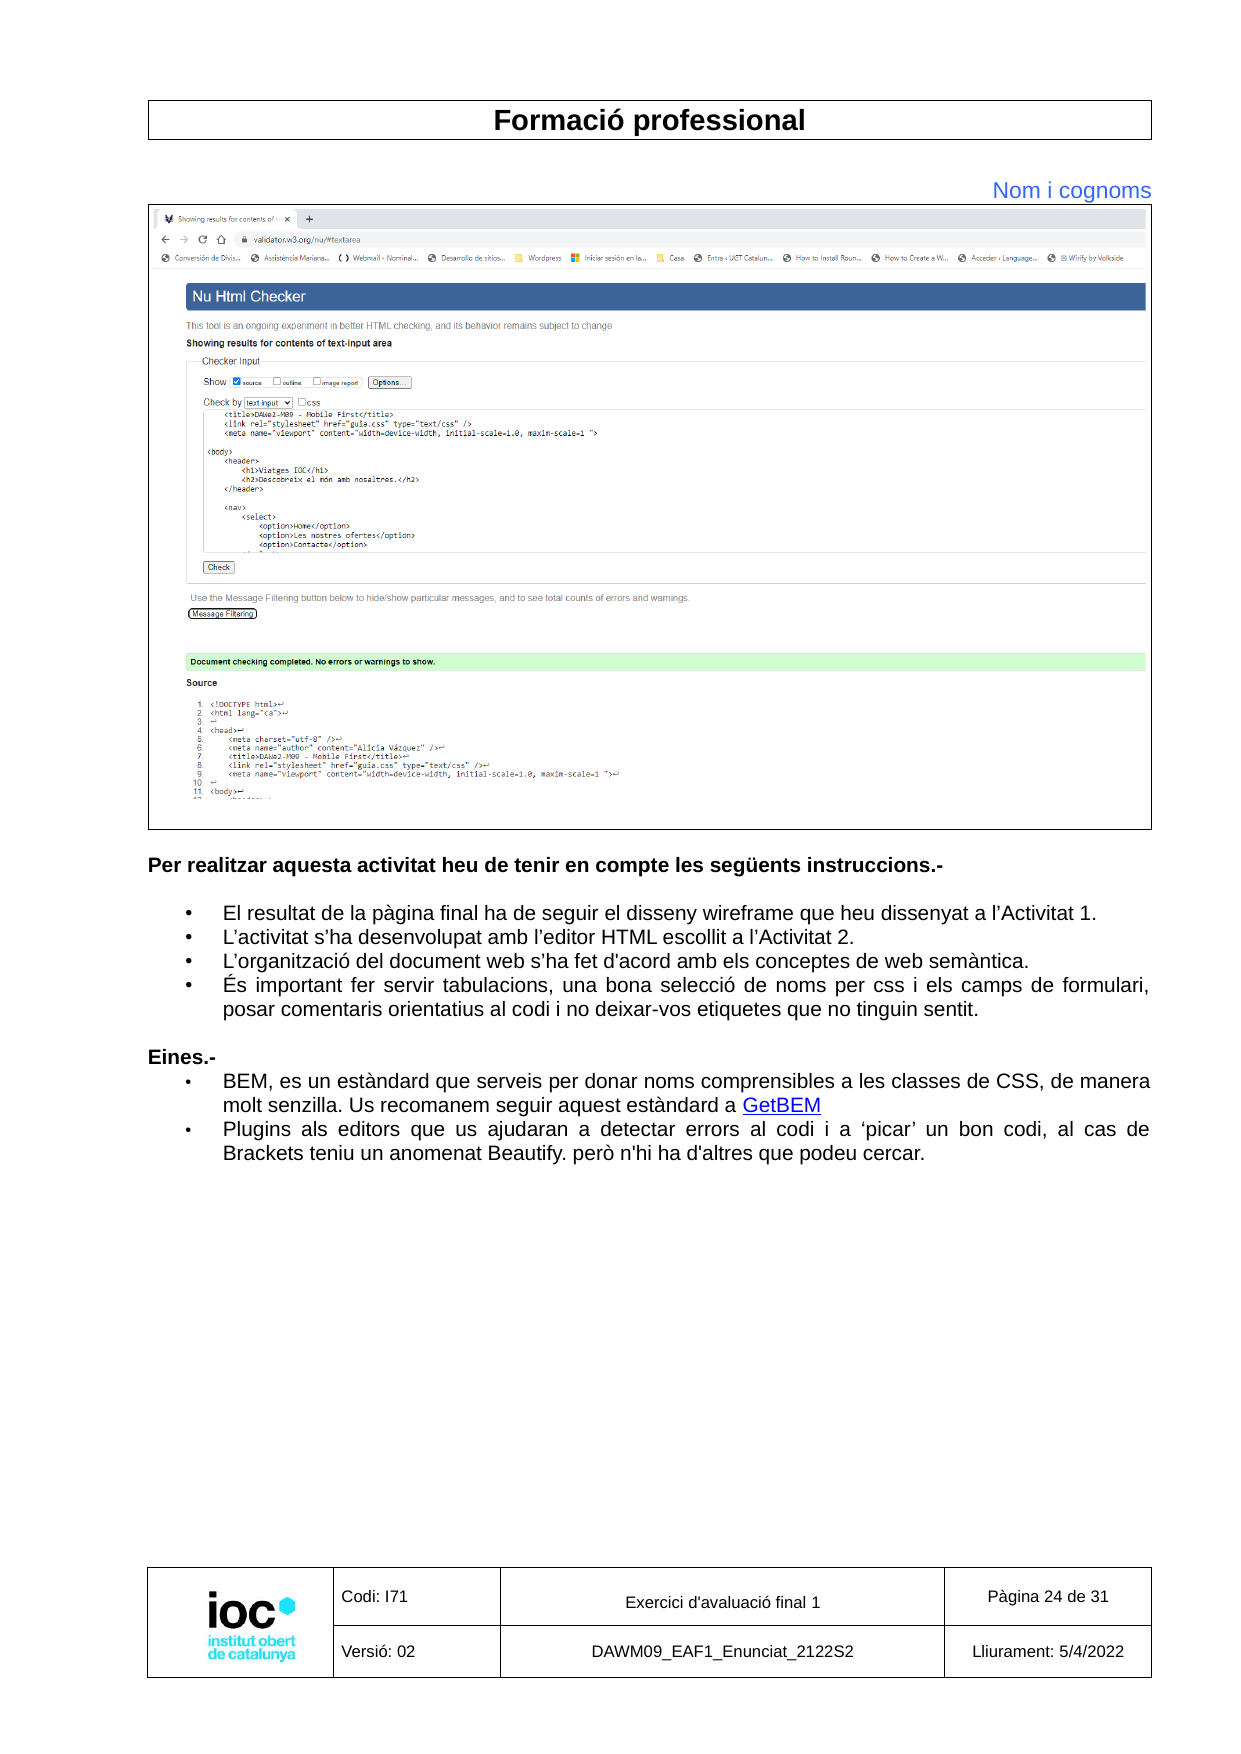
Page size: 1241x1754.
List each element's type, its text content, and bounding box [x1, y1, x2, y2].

list L’organització del document web s’ha fet d'acord amb els conceptes de web semàntica. [185, 949, 1151, 973]
text Per realitzar aquesta activitat heu de tenir en compte les següents instruccions.- [148, 853, 1151, 877]
list El resultat de la pàgina final ha de seguir el disseny wireframe que heu dissenyat a l’Activitat 1. [185, 901, 1151, 924]
list Plugins als editors que us ajudaran a detectar errors al codi i a ‘picar’ un bon codi, al cas de Brackets teniu un anomenat Beautify. però n'hi ha d'altres que podeu cercar. [185, 1117, 1151, 1164]
list BEM, es un estàndard que serveis per donar noms comprensibles a les classes de CSS, de manera molt senzilla. Us recomanem seguir aquest estàndard a GetBEM [185, 1069, 1151, 1117]
list És important fer servir tabulacions, una bona selecció de noms per css i els camps de formulari, posar comentaris orientatius al codi i no deixar-vos etiquetes que no tinguin sentit. [185, 973, 1151, 1021]
picture [153, 209, 1146, 799]
text Eines.- [148, 1045, 1151, 1069]
list L’activitat s’ha desenvolupat amb l’editor HTML escollit a l’Activitat 2. [185, 924, 1151, 949]
picture [195, 1577, 309, 1673]
table_cell [149, 205, 1151, 828]
